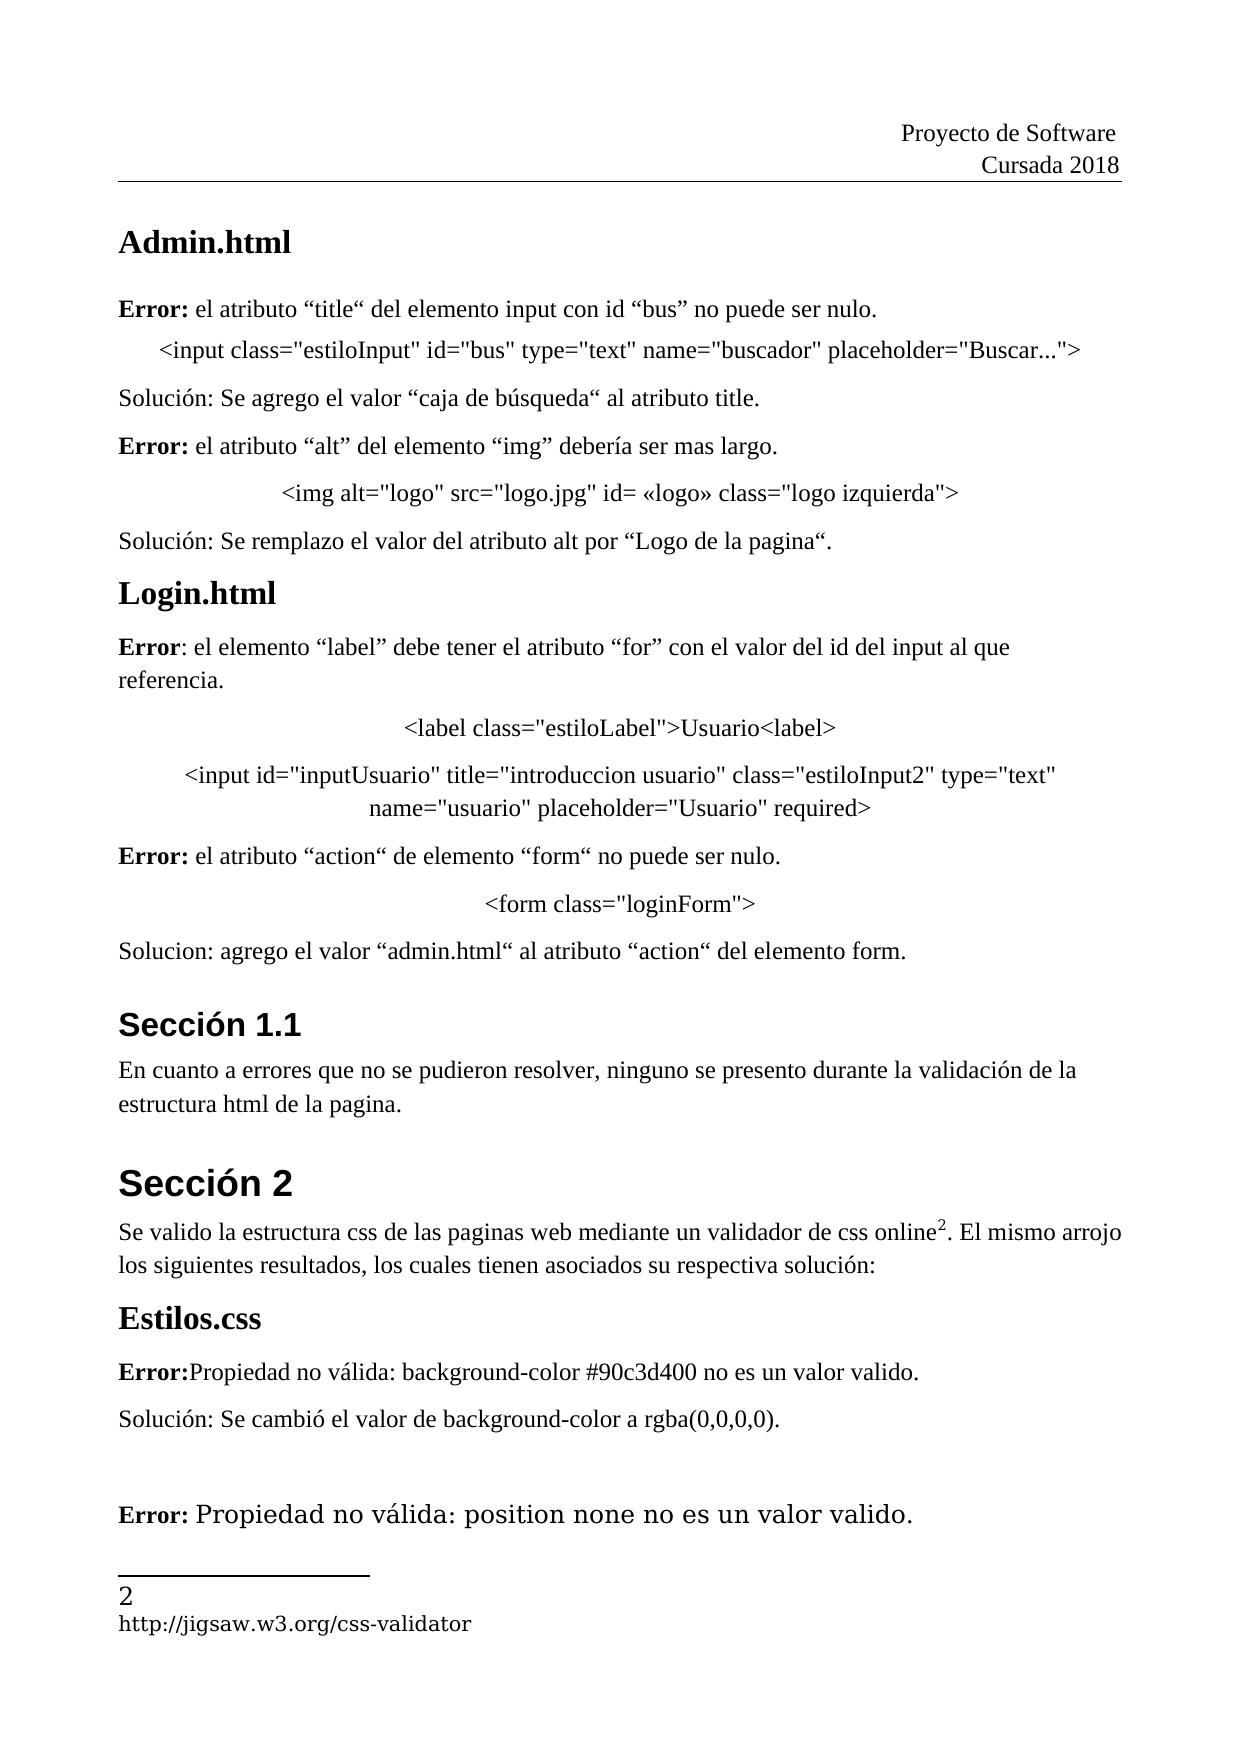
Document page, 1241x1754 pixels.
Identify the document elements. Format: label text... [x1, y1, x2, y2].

text Estilos.css [118, 1298, 1122, 1336]
subtitle Error: el atributo “title“ del elemento input con id “bus” no puede ser nulo. [118, 294, 1122, 323]
text <img alt="logo" src="logo.jpg" id= «logo» class="logo izquierda"> [118, 478, 1122, 507]
subtitle Sección 2 [118, 1161, 1122, 1204]
text <form class="loginForm"> [118, 889, 1122, 917]
text Error: el atributo “action“ de elemento “form“ no puede ser nulo. [118, 841, 1122, 870]
text Solucion: agrego el valor “admin.html“ al atributo “action“ del elemento form. [118, 936, 1122, 965]
subtitle Sección 1.1 [118, 1005, 1122, 1043]
text Login.html [118, 573, 1122, 612]
text http://jigsaw.w3.org/css-validator [118, 1612, 1122, 1636]
text Error: el atributo “alt” del elemento “img” debería ser mas largo. [118, 431, 1122, 459]
text <input id="inputUsuario" title="introduccion usuario" class="estiloInput2" type="text" name="usuario" placeholder="Usuario" required> [118, 760, 1122, 822]
text <input class="estiloInput" id="bus" type="text" name="buscador" placeholder="Buscar..."> [118, 336, 1122, 364]
text Solución: Se remplazo el valor del atributo alt por “Logo de la pagina“. [118, 526, 1122, 555]
subtitle Admin.html [118, 223, 1122, 261]
text Error: Propiedad no válida: position none no es un valor valido. [118, 1500, 1122, 1529]
text Solución: Se agrego el valor “caja de búsqueda“ al atributo title. [118, 383, 1122, 412]
text Solución: Se cambió el valor de background-color a rgba(0,0,0,0). [118, 1404, 1122, 1433]
text En cuanto a errores que no se pudieron resolver, ninguno se presento durante la validación de la estructura html de la pagina. [118, 1056, 1122, 1117]
text <label class="estiloLabel">Usuario<label> [118, 713, 1122, 742]
text Error: el elemento “label” debe tener el atributo “for” con el valor del id del input al que referencia. [118, 632, 1122, 694]
text Se valido la estructura css de las paginas web mediante un validador de css online. El mismo arrojo los siguientes resultados, los cuales tienen asociados su respectiva solución: [118, 1217, 1122, 1279]
text Error:Propiedad no válida: background-color #90c3d400 no es un valor valido. [118, 1357, 1122, 1385]
